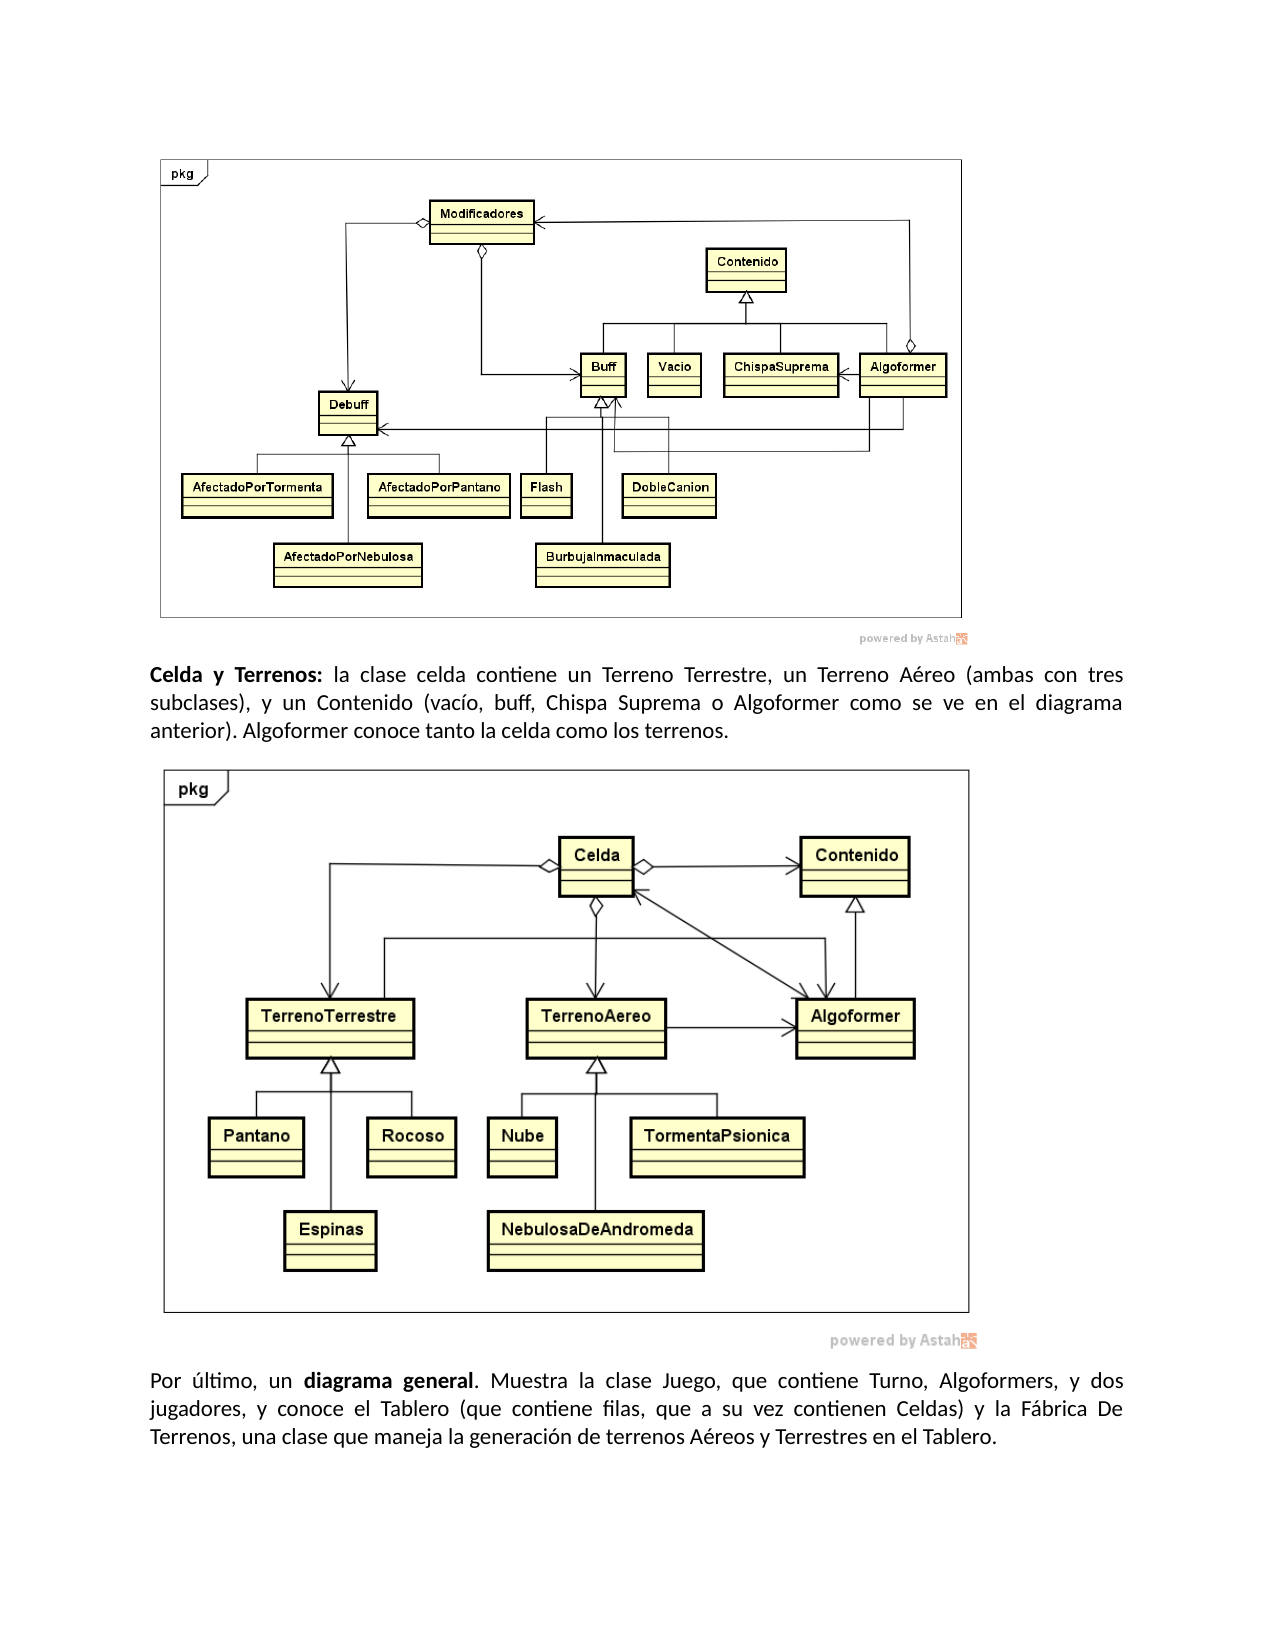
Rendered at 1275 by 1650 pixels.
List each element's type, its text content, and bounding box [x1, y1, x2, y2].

text Celda y Terrenos: la clase celda contiene un Terreno Terrestre, un Terreno Aéreo (ambas con tres subclases), y un Contenido (vacío, buff, Chispa Suprema o Algoformer como se ve en el diagrama anterior). Algoformer conoce tanto la celda como los terrenos. [150, 660, 1125, 744]
text Por último, un diagrama general. Muestra la clase Juego, que contiene Turno, Algoformers, y dos jugadores, y conoce el Tablero (que contiene filas, que a su vez contienen Celdas) y la Fábrica De Terrenos, una clase que maneja la generación de terrenos Aéreos y Terrestres en el Tablero. [150, 1366, 1125, 1450]
